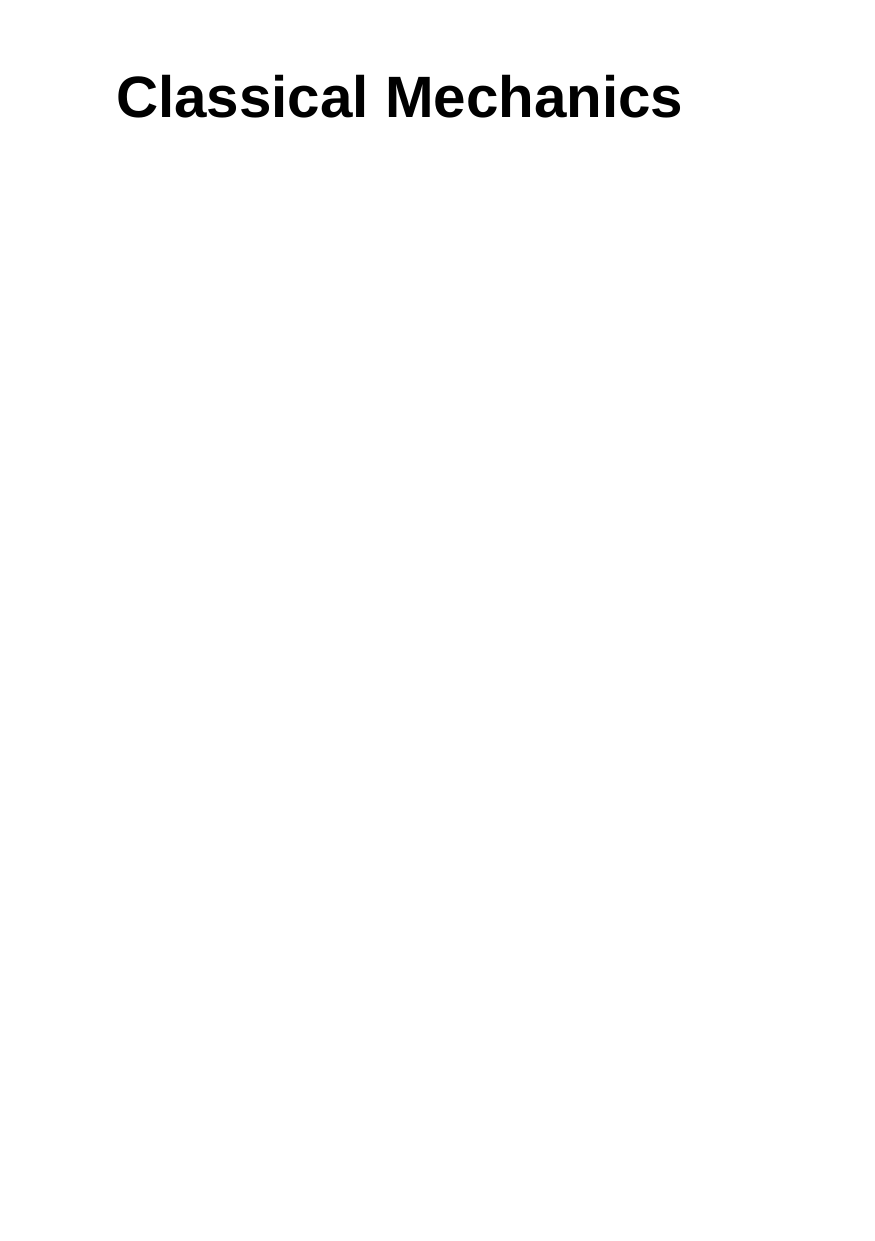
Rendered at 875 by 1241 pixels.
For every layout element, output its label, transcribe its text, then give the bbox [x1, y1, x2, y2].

title Classical Mechanics [37, 62, 762, 129]
